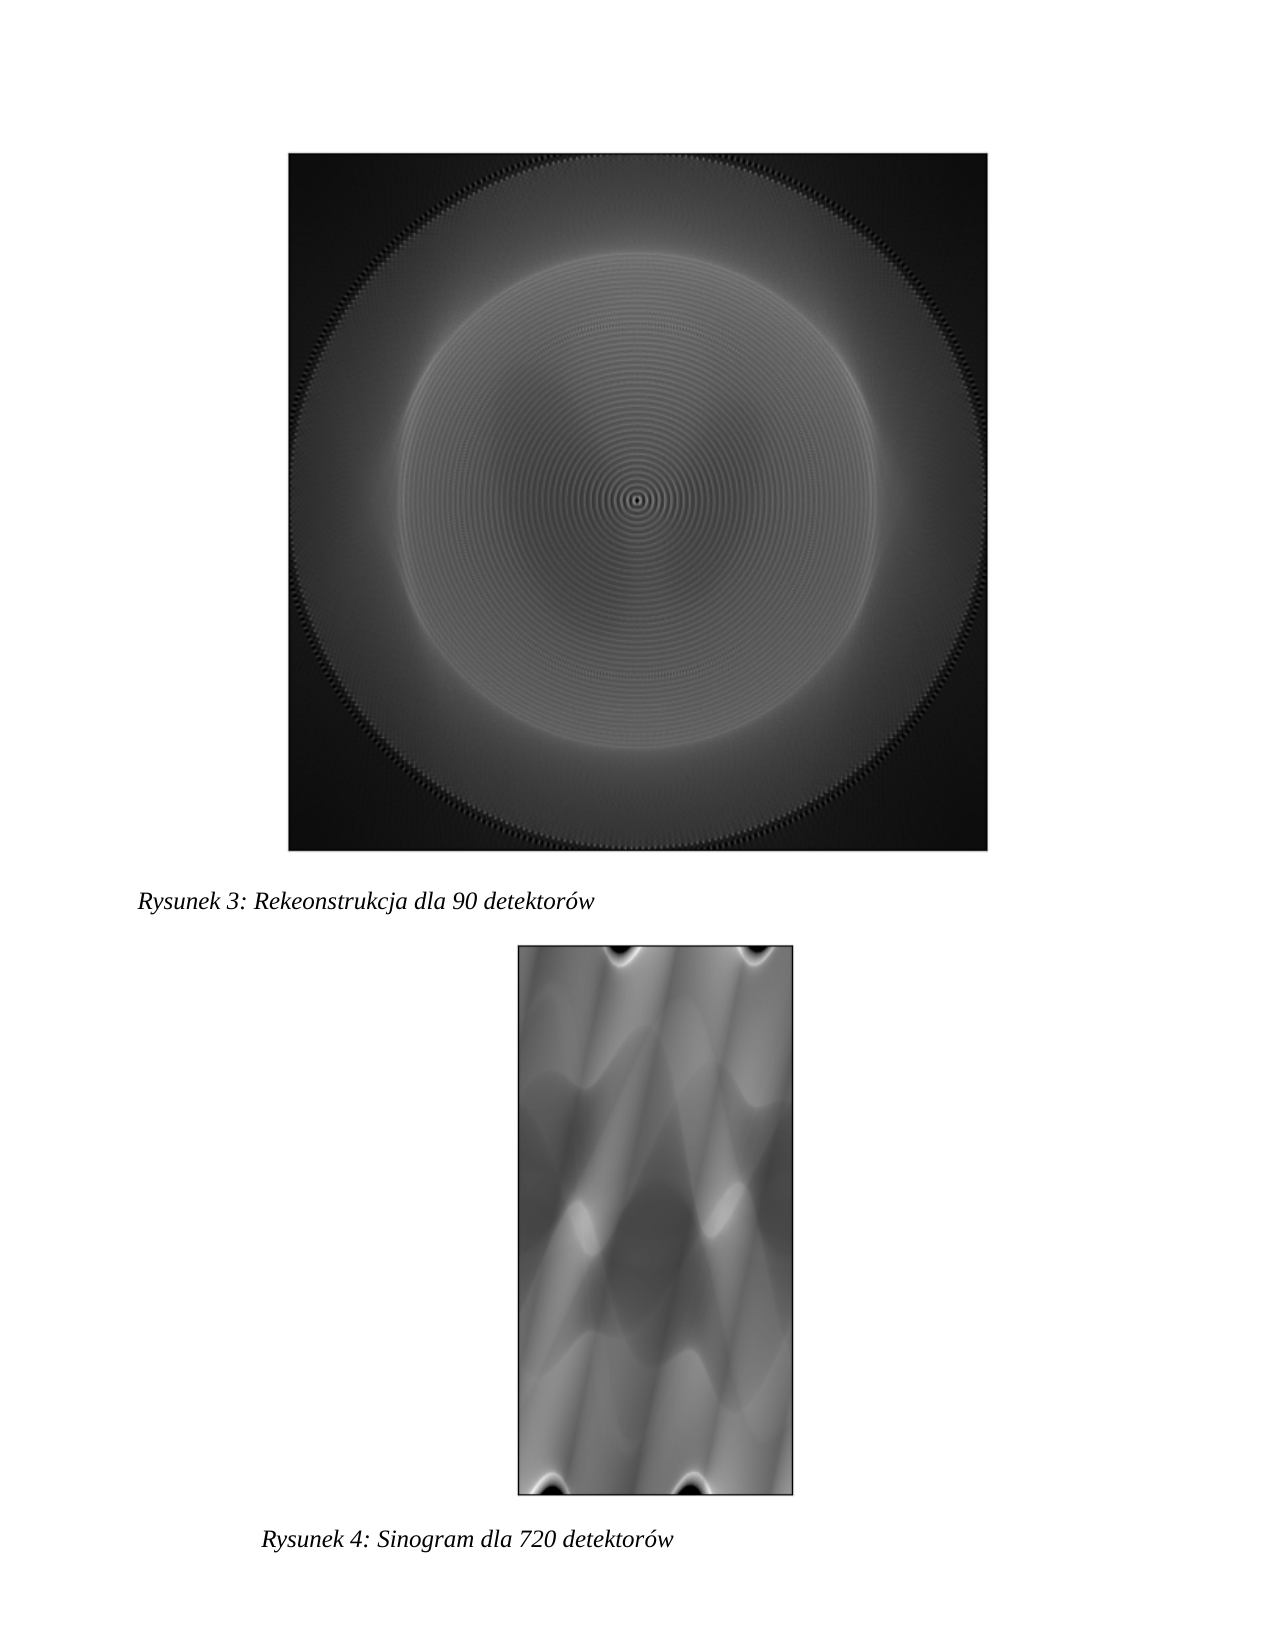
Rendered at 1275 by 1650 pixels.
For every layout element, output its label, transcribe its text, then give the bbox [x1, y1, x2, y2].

picture [137, 130, 1138, 881]
text Rysunek 4: Sinogram dla 720 detektorów [261, 1519, 1049, 1553]
text Rysunek 3: Rekeonstrukcja dla 90 detektorów [137, 881, 1137, 915]
picture [261, 927, 1050, 1519]
